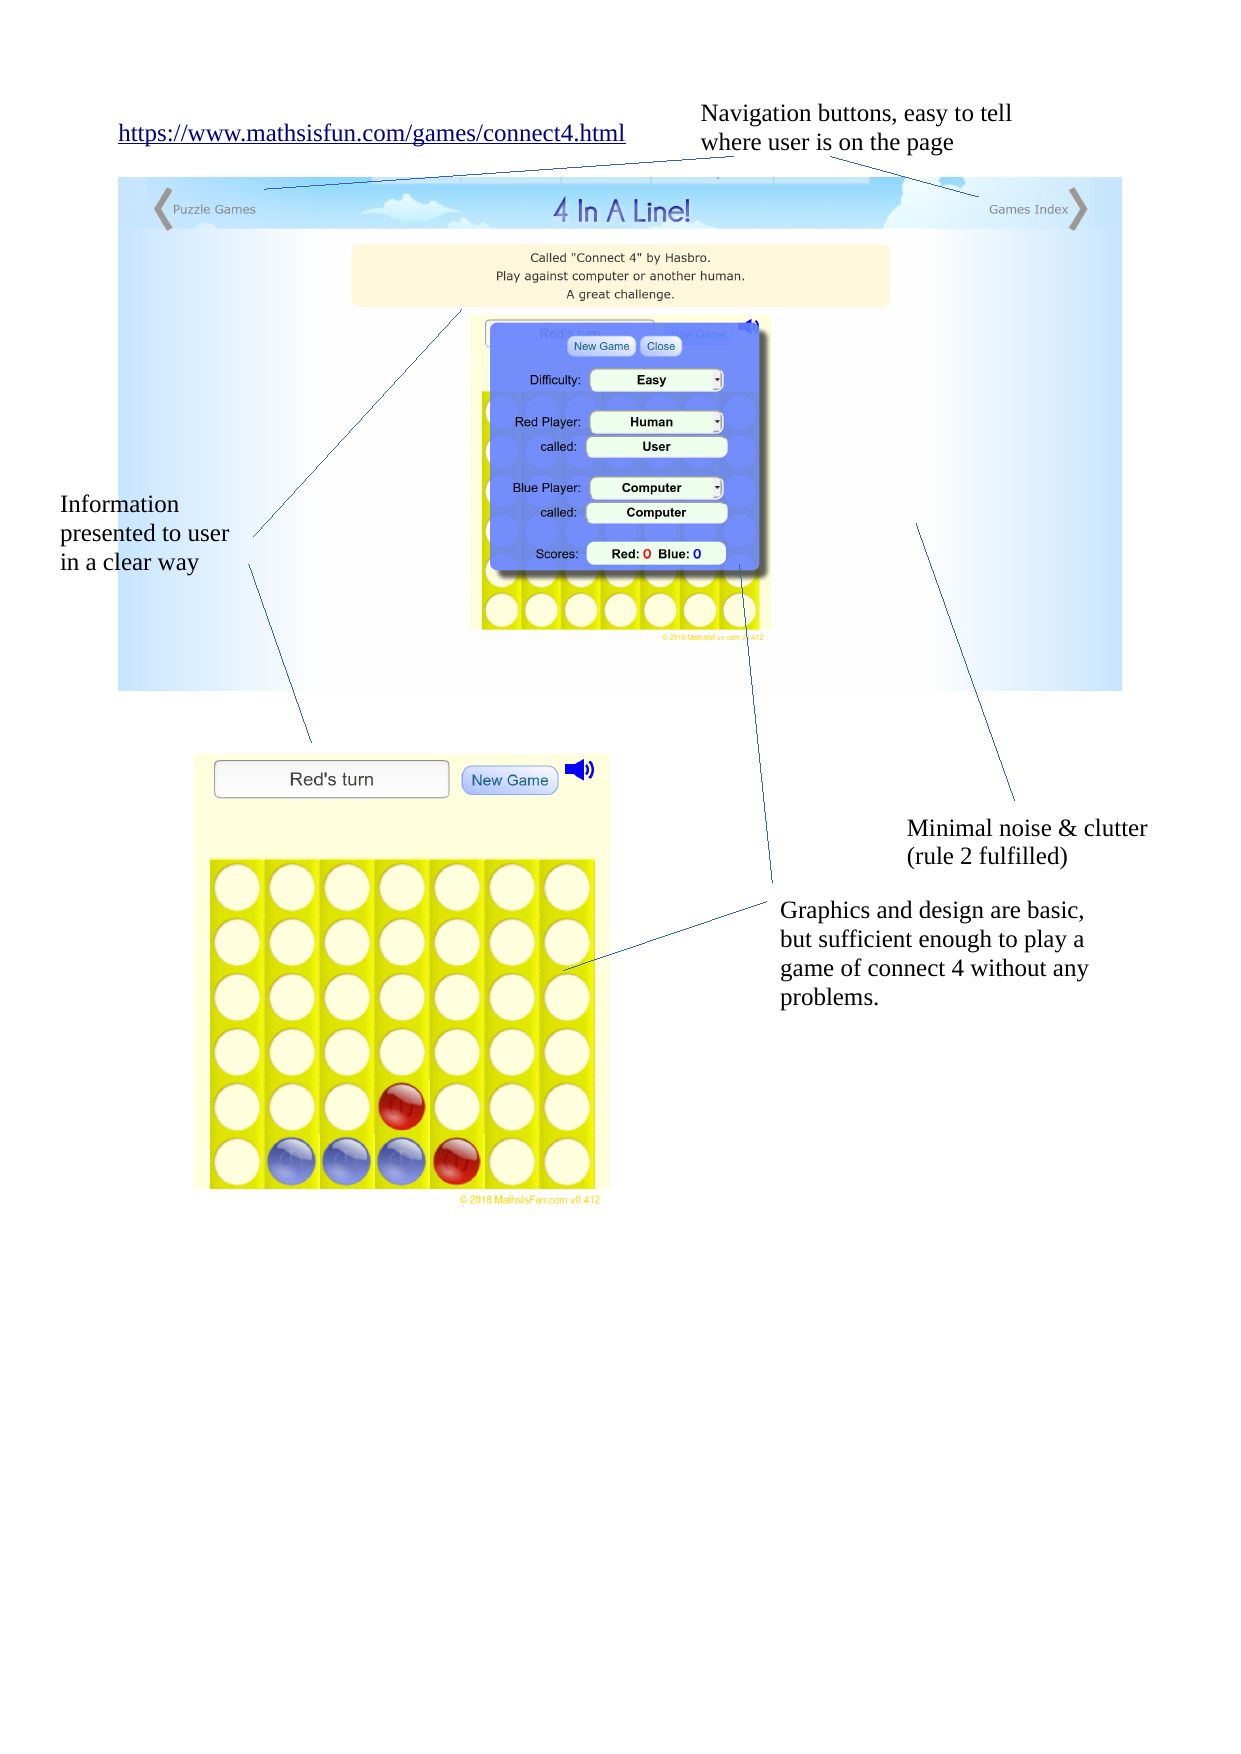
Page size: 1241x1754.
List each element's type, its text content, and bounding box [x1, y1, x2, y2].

picture [193, 754, 610, 1258]
text https://www.mathsisfun.com/games/connect4.html [118, 118, 1122, 147]
picture [118, 177, 1123, 691]
